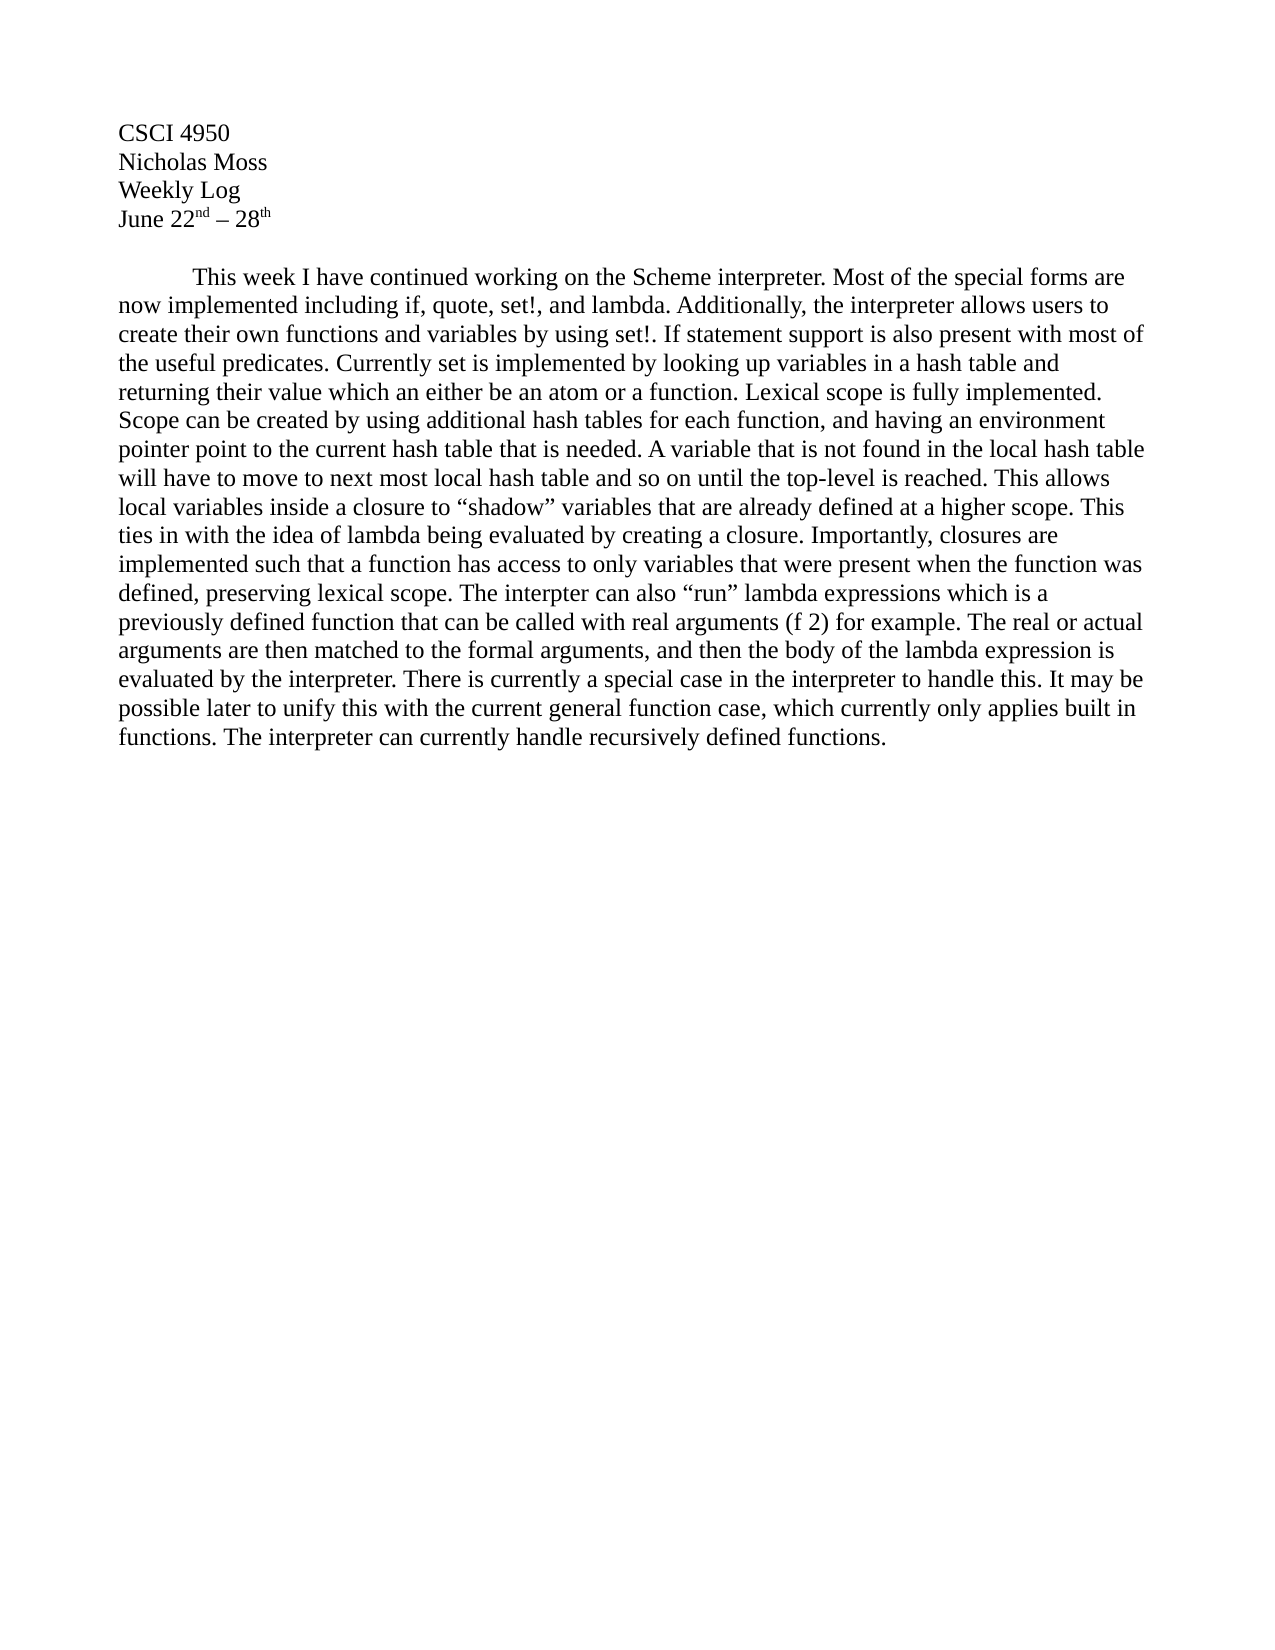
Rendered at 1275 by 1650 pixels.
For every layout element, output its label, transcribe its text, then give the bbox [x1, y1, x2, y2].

text Nicholas Moss [118, 147, 1157, 176]
text June 22nd – 28th [118, 204, 1157, 233]
text This week I have continued working on the Scheme interpreter. Most of the special forms are now implemented including if, quote, set!, and lambda. Additionally, the interpreter allows users to create their own functions and variables by using set!. If statement support is also present with most of the useful predicates. Currently set is implemented by looking up variables in a hash table and returning their value which an either be an atom or a function. Lexical scope is fully implemented. Scope can be created by using additional hash tables for each function, and having an environment pointer point to the current hash table that is needed. A variable that is not found in the local hash table will have to move to next most local hash table and so on until the top-level is reached. This allows local variables inside a closure to “shadow” variables that are already defined at a higher scope. This ties in with the idea of lambda being evaluated by creating a closure. Importantly, closures are implemented such that a function has access to only variables that were present when the function was defined, preserving lexical scope. The interpter can also “run” lambda expressions which is a previously defined function that can be called with real arguments (f 2) for example. The real or actual arguments are then matched to the formal arguments, and then the body of the lambda expression is evaluated by the interpreter. There is currently a special case in the interpreter to handle this. It may be possible later to unify this with the current general function case, which currently only applies built in functions. The interpreter can currently handle recursively defined functions. [118, 262, 1157, 751]
text CSCI 4950 [118, 118, 1157, 147]
text Weekly Log [118, 176, 1157, 204]
